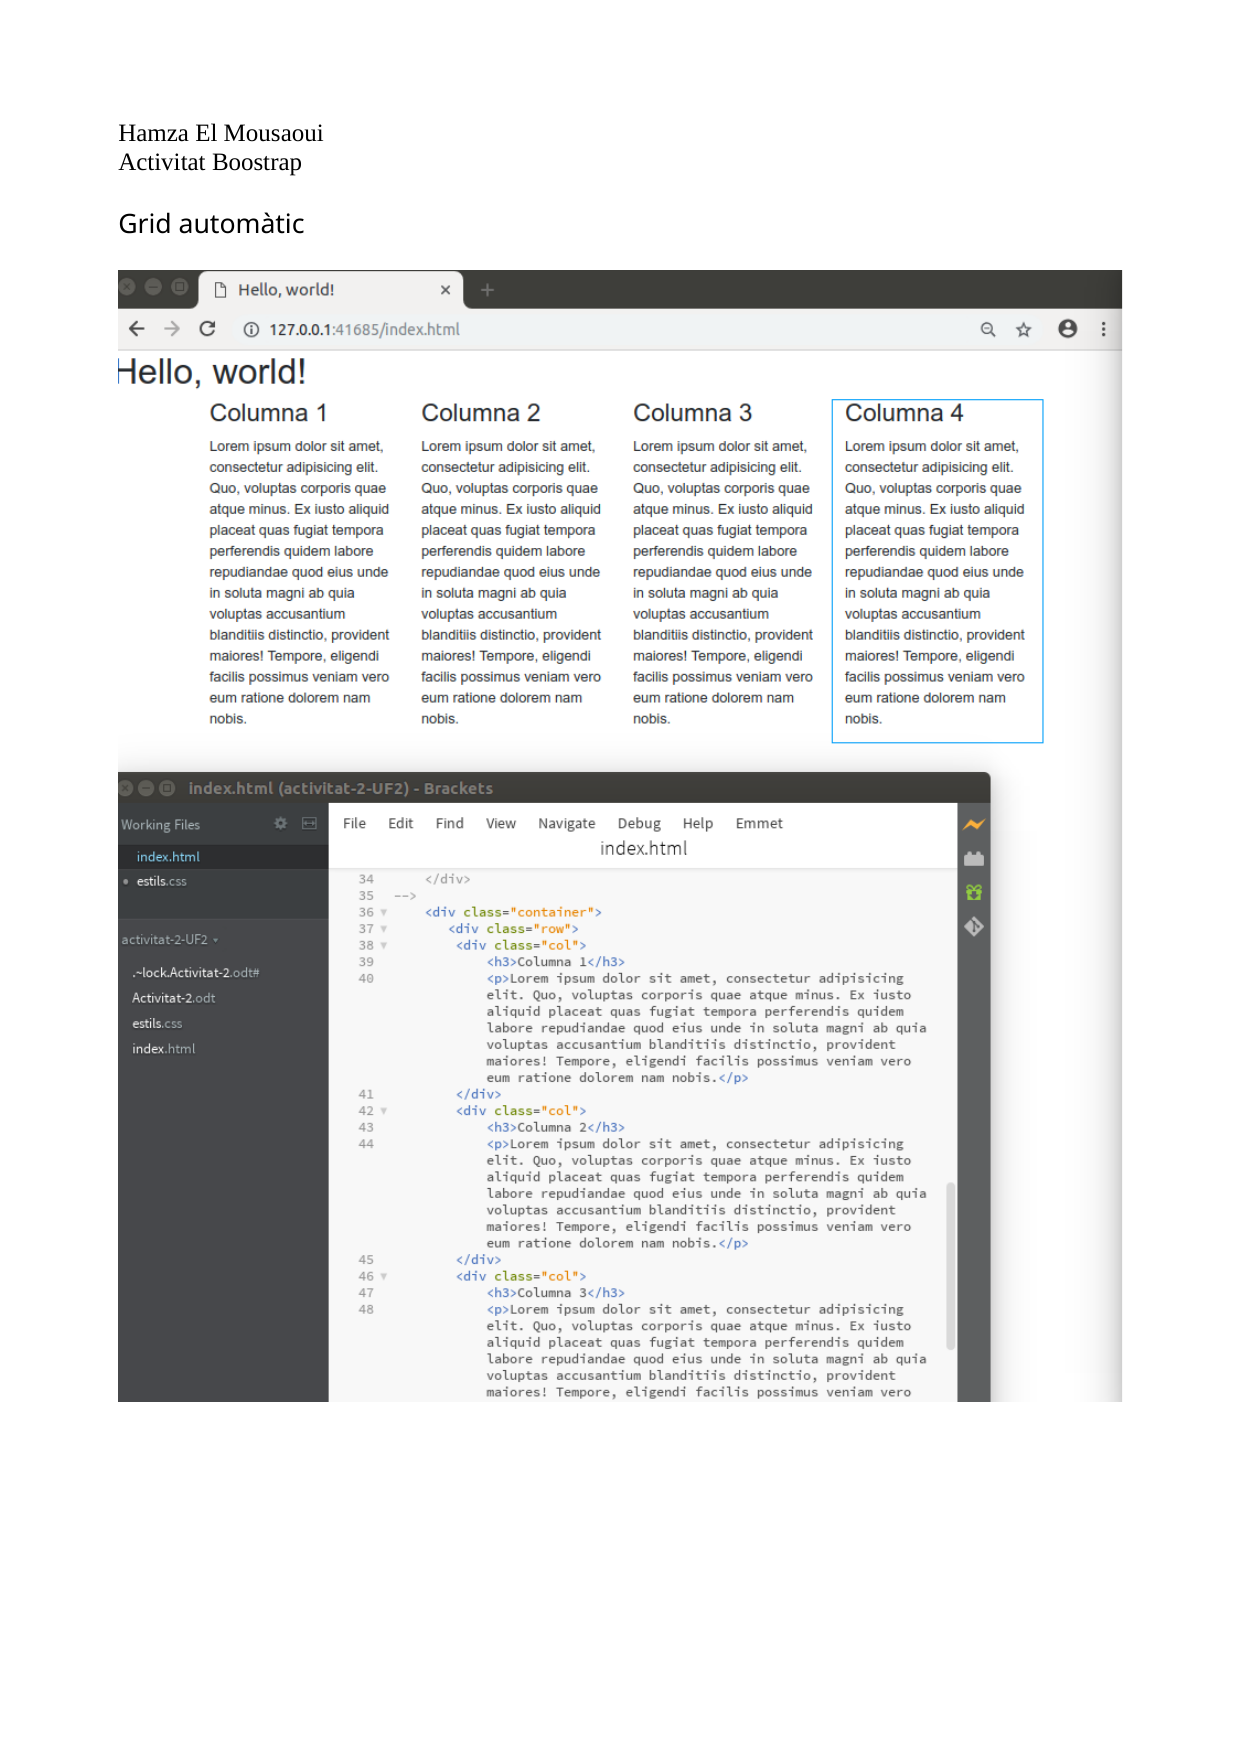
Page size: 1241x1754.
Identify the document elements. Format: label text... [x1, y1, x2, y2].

picture [118, 270, 1123, 1402]
text Grid automàtic [118, 205, 1122, 241]
